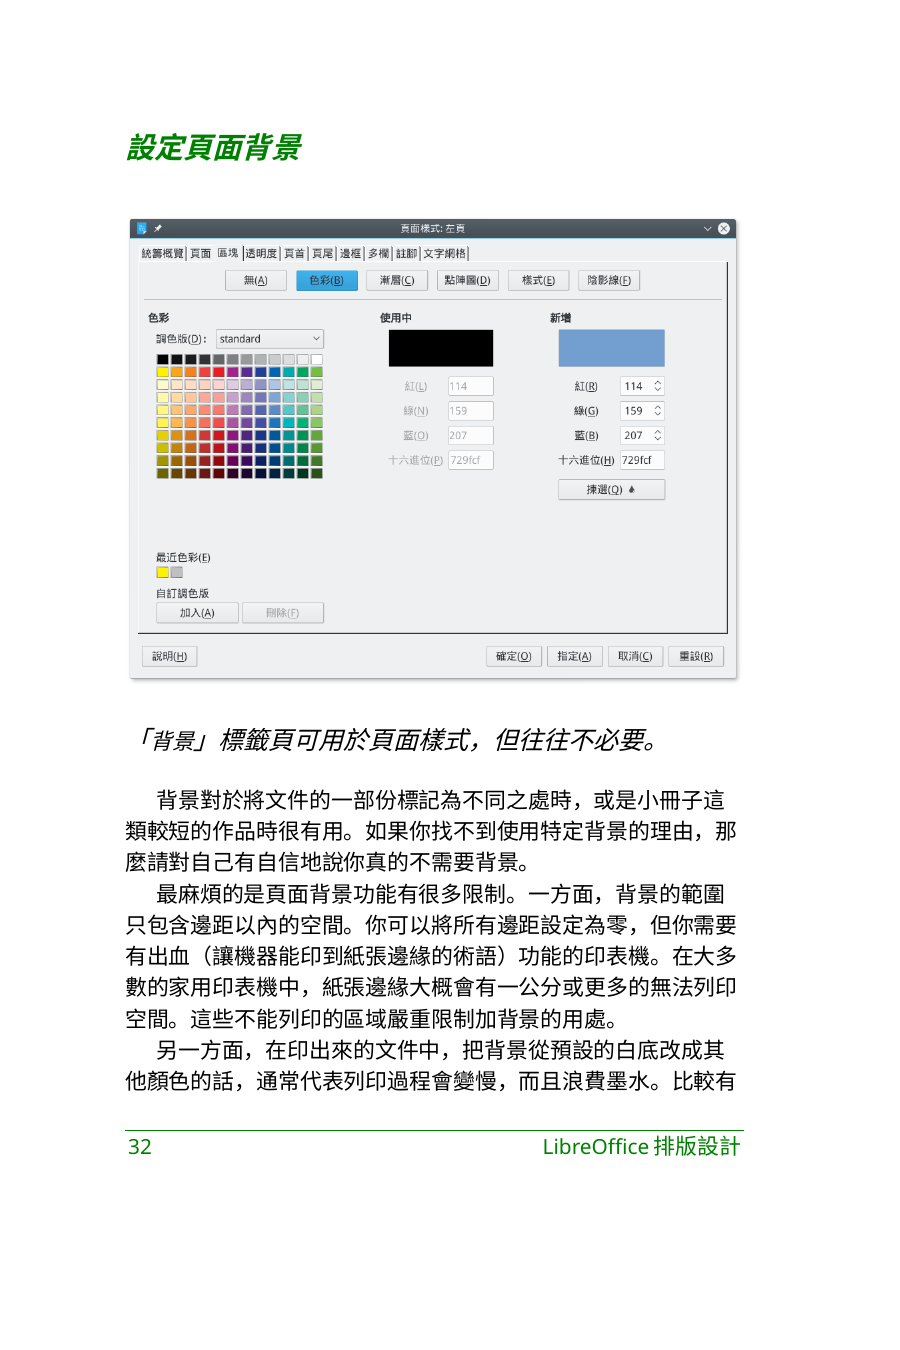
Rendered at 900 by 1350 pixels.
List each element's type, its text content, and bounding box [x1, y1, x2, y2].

text 背景對於將文件的一部份標記為不同之處時，或是小冊子這類較短的作品時很有用。如果你找不到使用特定背景的理由，那麼請對自己有自信地說你真的不需要背景。 [125, 783, 744, 877]
text 最麻煩的是頁面背景功能有很多限制。一方面，背景的範圍只包含邊距以內的空間。你可以將所有邊距設定為零，但你需要有出血（讓機器能印到紙張邊緣的術語）功能的印表機。在大多數的家用印表機中，紙張邊緣大概會有一公分或更多的無法列印空間。這些不能列印的區域嚴重限制加背景的用處。 [125, 877, 744, 1033]
table_header [125, 687, 744, 720]
table_header [125, 183, 744, 214]
subtitle 設定頁面背景 [125, 125, 744, 167]
text 另一方面，在印出來的文件中，把背景從預設的白底改成其他顏色的話，通常代表列印過程會變慢，而且浪費墨水。比較有 [125, 1033, 744, 1096]
picture [125, 214, 744, 687]
table_cell 「背景」標籤頁可用於頁面樣式，但往往不必要。 [125, 720, 744, 768]
